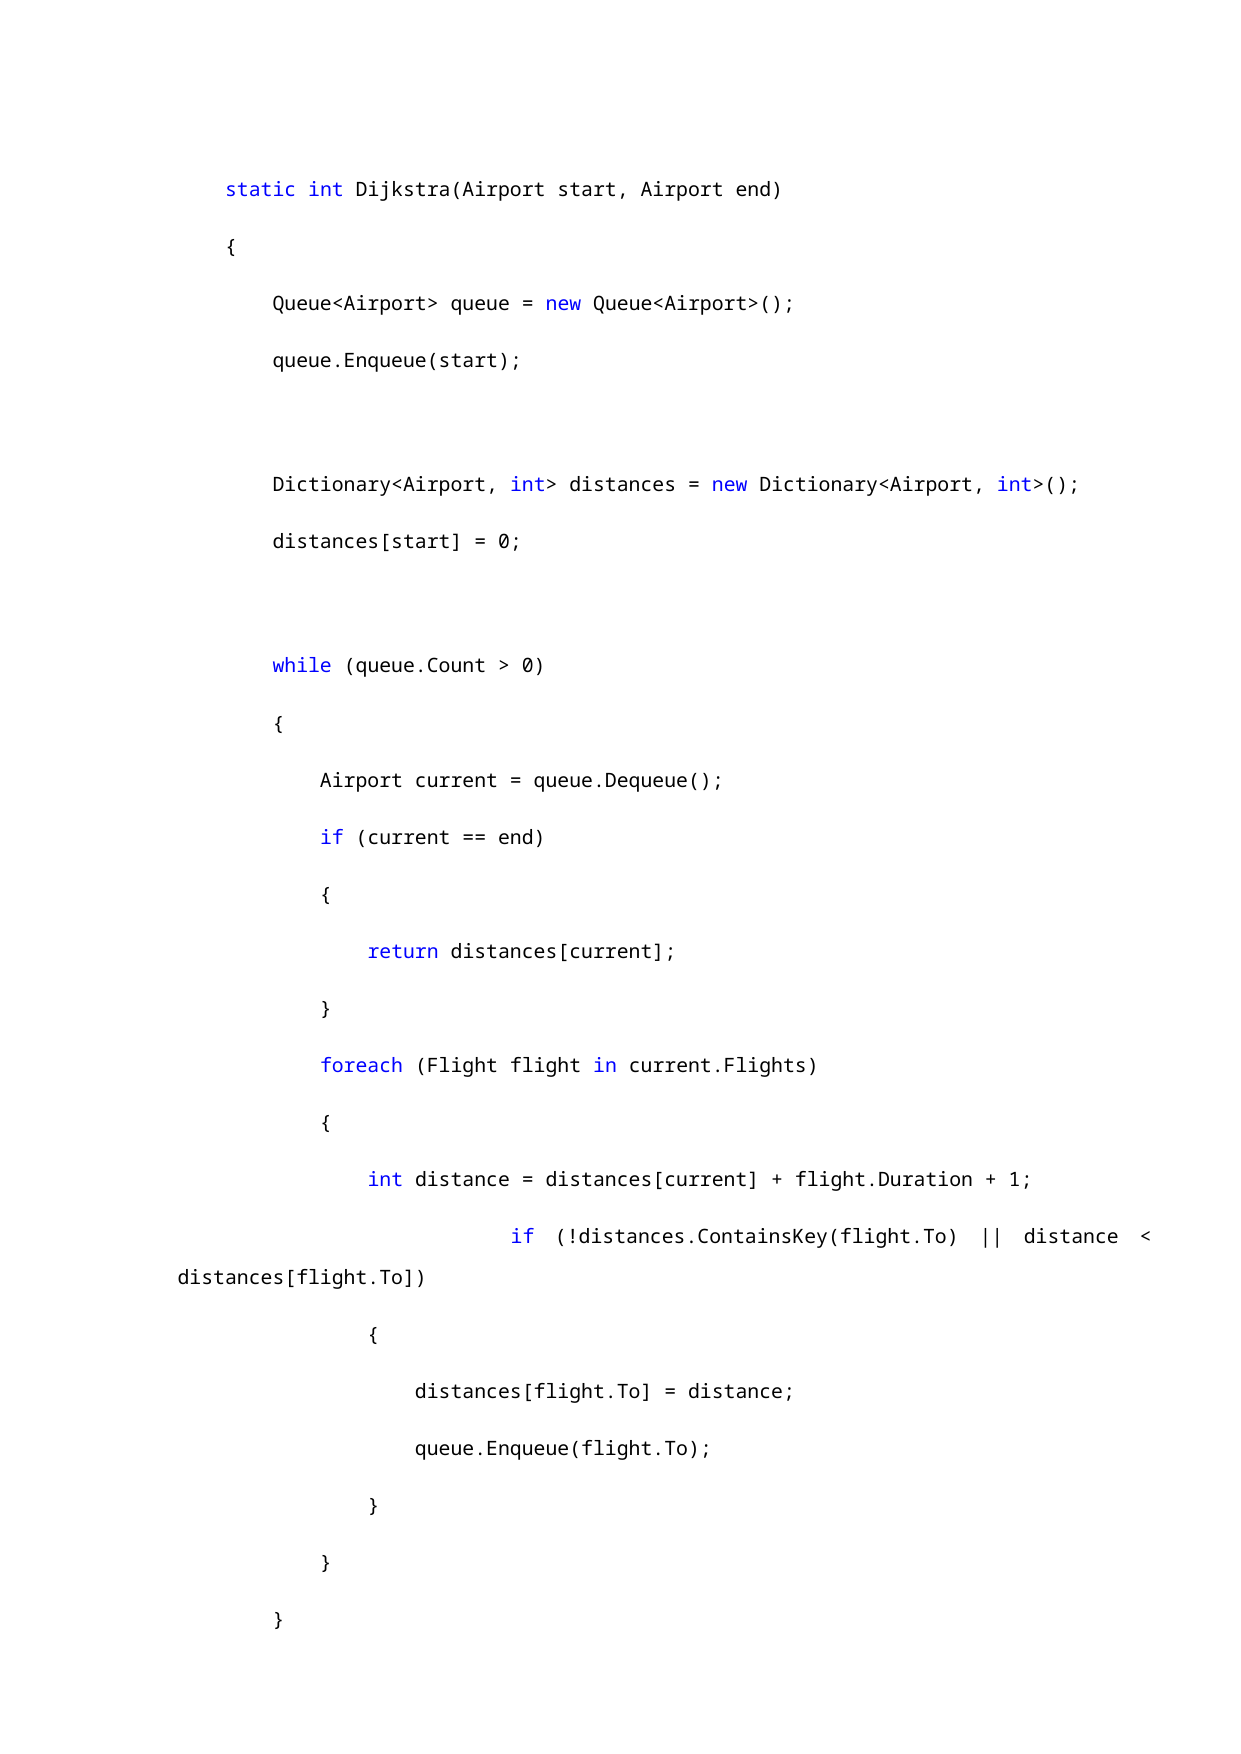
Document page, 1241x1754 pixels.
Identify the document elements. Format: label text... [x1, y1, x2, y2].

text } [177, 1605, 1152, 1632]
text return distances[current]; [177, 937, 1152, 964]
text } [177, 994, 1152, 1021]
text } [177, 1548, 1152, 1575]
text while (queue.Count > 0) [177, 652, 1152, 679]
text { [177, 709, 1152, 736]
text Airport current = queue.Dequeue(); [177, 766, 1152, 793]
text { [177, 232, 1152, 259]
text { [177, 1320, 1152, 1347]
text distances[start] = 0; [177, 528, 1152, 554]
text } [177, 1491, 1152, 1518]
text distances[flight.To] = distance; [177, 1377, 1152, 1404]
text Queue<Airport> queue = new Queue<Airport>(); [177, 289, 1152, 316]
text if (current == end) [177, 823, 1152, 850]
text { [177, 1108, 1152, 1135]
text queue.Enqueue(flight.To); [177, 1434, 1152, 1461]
text Dictionary<Airport, int> distances = new Dictionary<Airport, int>(); [177, 471, 1152, 497]
text if (!distances.ContainsKey(flight.To) || distance < distances[flight.To]) [177, 1222, 1152, 1290]
text { [177, 880, 1152, 907]
text foreach (Flight flight in current.Flights) [177, 1051, 1152, 1078]
text int distance = distances[current] + flight.Duration + 1; [177, 1165, 1152, 1192]
text queue.Enqueue(start); [177, 346, 1152, 373]
text static int Dijkstra(Airport start, Airport end) [177, 175, 1152, 202]
